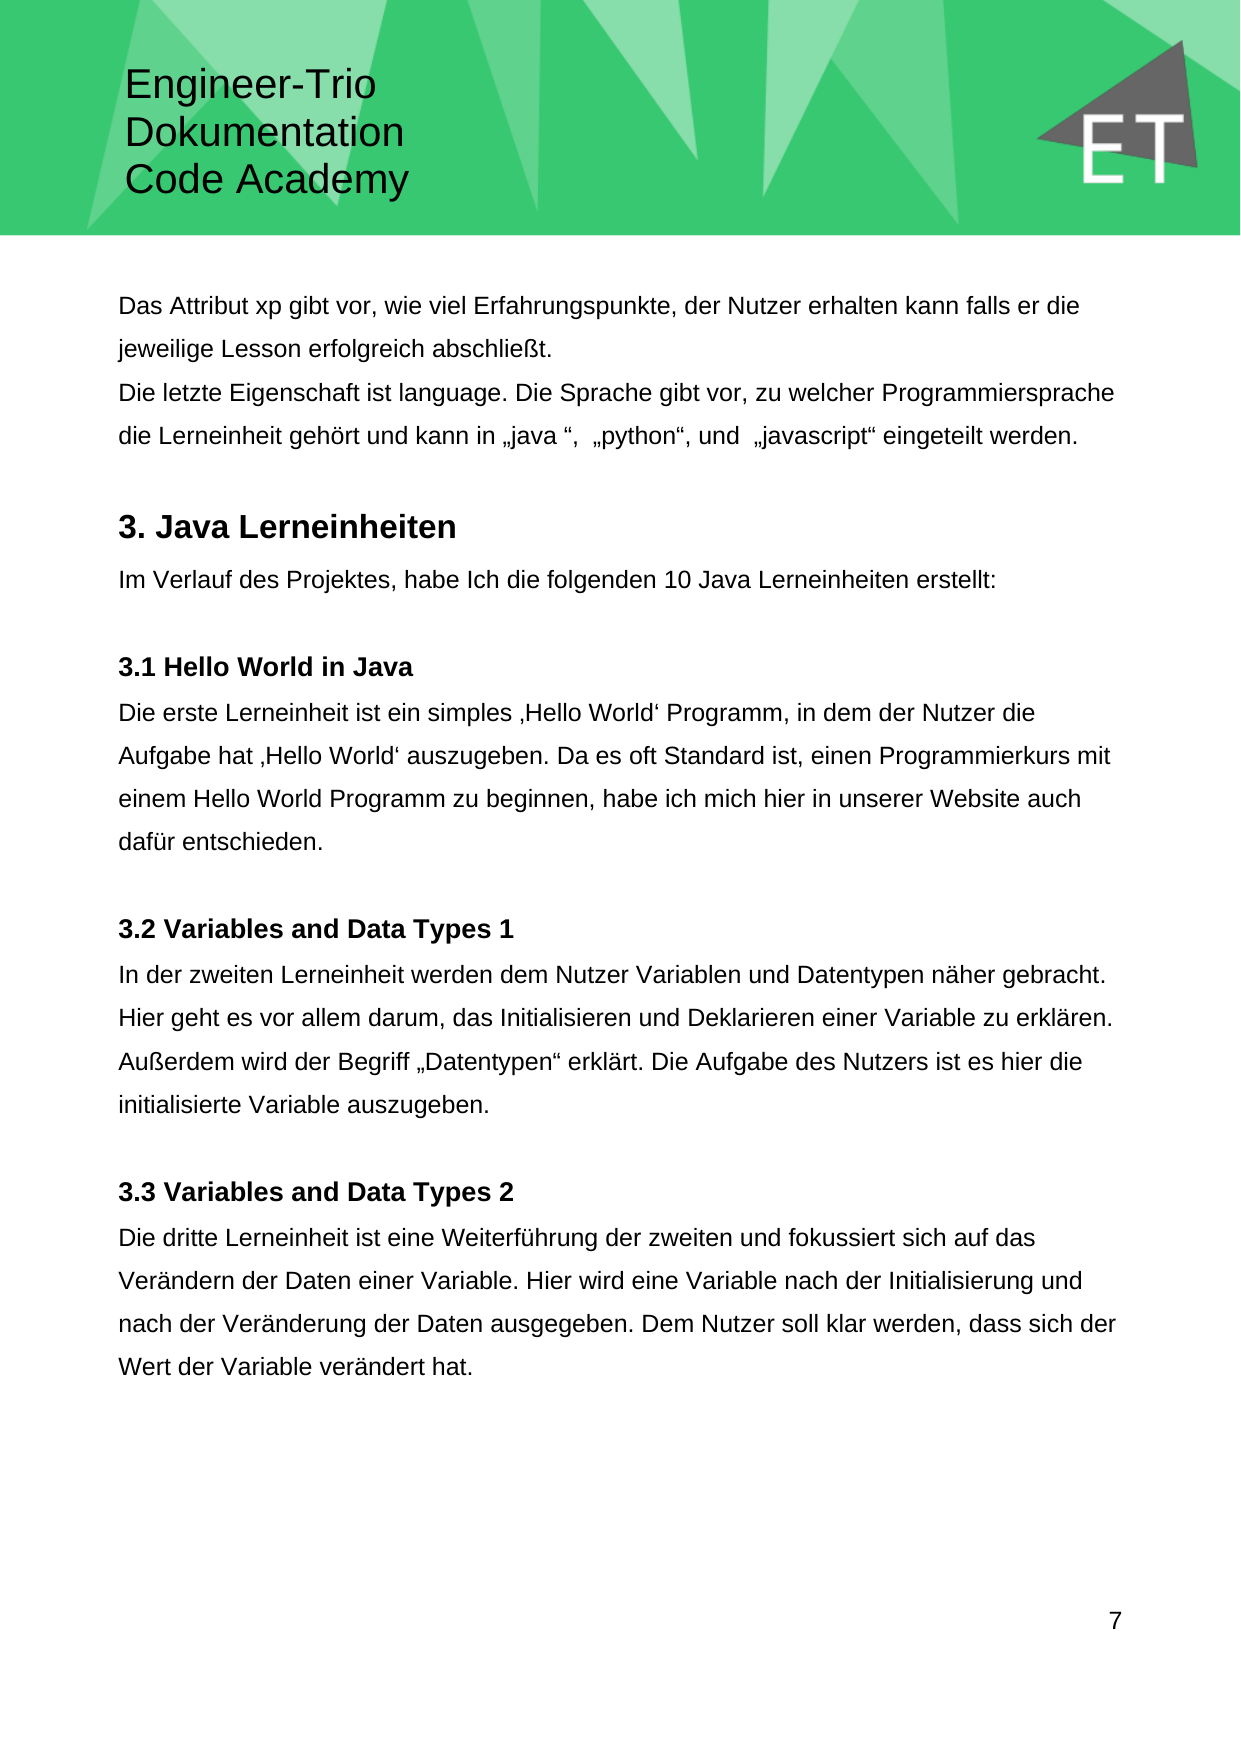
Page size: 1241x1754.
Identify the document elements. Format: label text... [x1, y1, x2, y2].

text Die dritte Lerneinheit ist eine Weiterführung der zweiten und fokussiert sich auf das Verändern der Daten einer Variable. Hier wird eine Variable nach der Initialisierung und nach der Veränderung der Daten ausgegeben. Dem Nutzer soll klar werden, dass sich der Wert der Variable verändert hat. [118, 1223, 1122, 1381]
text 3.2 Variables and Data Types 1 [118, 913, 1122, 944]
text Die letzte Eigenschaft ist language. Die Sprache gibt vor, zu welcher Programmiersprache die Lerneinheit gehört und kann in „java “, „python“, und „javascript“ eingeteilt werden. [118, 378, 1122, 449]
text Das Attribut xp gibt vor, wie viel Erfahrungspunkte, der Nutzer erhalten kann falls er die jeweilige Lesson erfolgreich abschließt. [118, 291, 1122, 363]
text In der zweiten Lerneinheit werden dem Nutzer Variablen und Datentypen näher gebracht. Hier geht es vor allem darum, das Initialisieren und Deklarieren einer Variable zu erklären. Außerdem wird der Begriff „Datentypen“ erklärt. Die Aufgabe des Nutzers ist es hier die initialisierte Variable auszugeben. [118, 960, 1122, 1118]
picture [0, 0, 1241, 1754]
text 3. Java Lerneinheiten [118, 507, 1122, 545]
text 3.3 Variables and Data Types 2 [118, 1176, 1122, 1207]
text Im Verlauf des Projektes, habe Ich die folgenden 10 Java Lerneinheiten erstellt: [118, 564, 1122, 593]
text Die erste Lerneinheit ist ein simples ‚Hello World‘ Programm, in dem der Nutzer die Aufgabe hat ‚Hello World‘ auszugeben. Da es oft Standard ist, einen Programmierkurs mit einem Hello World Programm zu beginnen, habe ich mich hier in unserer Website auch dafür entschieden. [118, 698, 1122, 856]
text 3.1 Hello World in Java [118, 651, 1122, 682]
